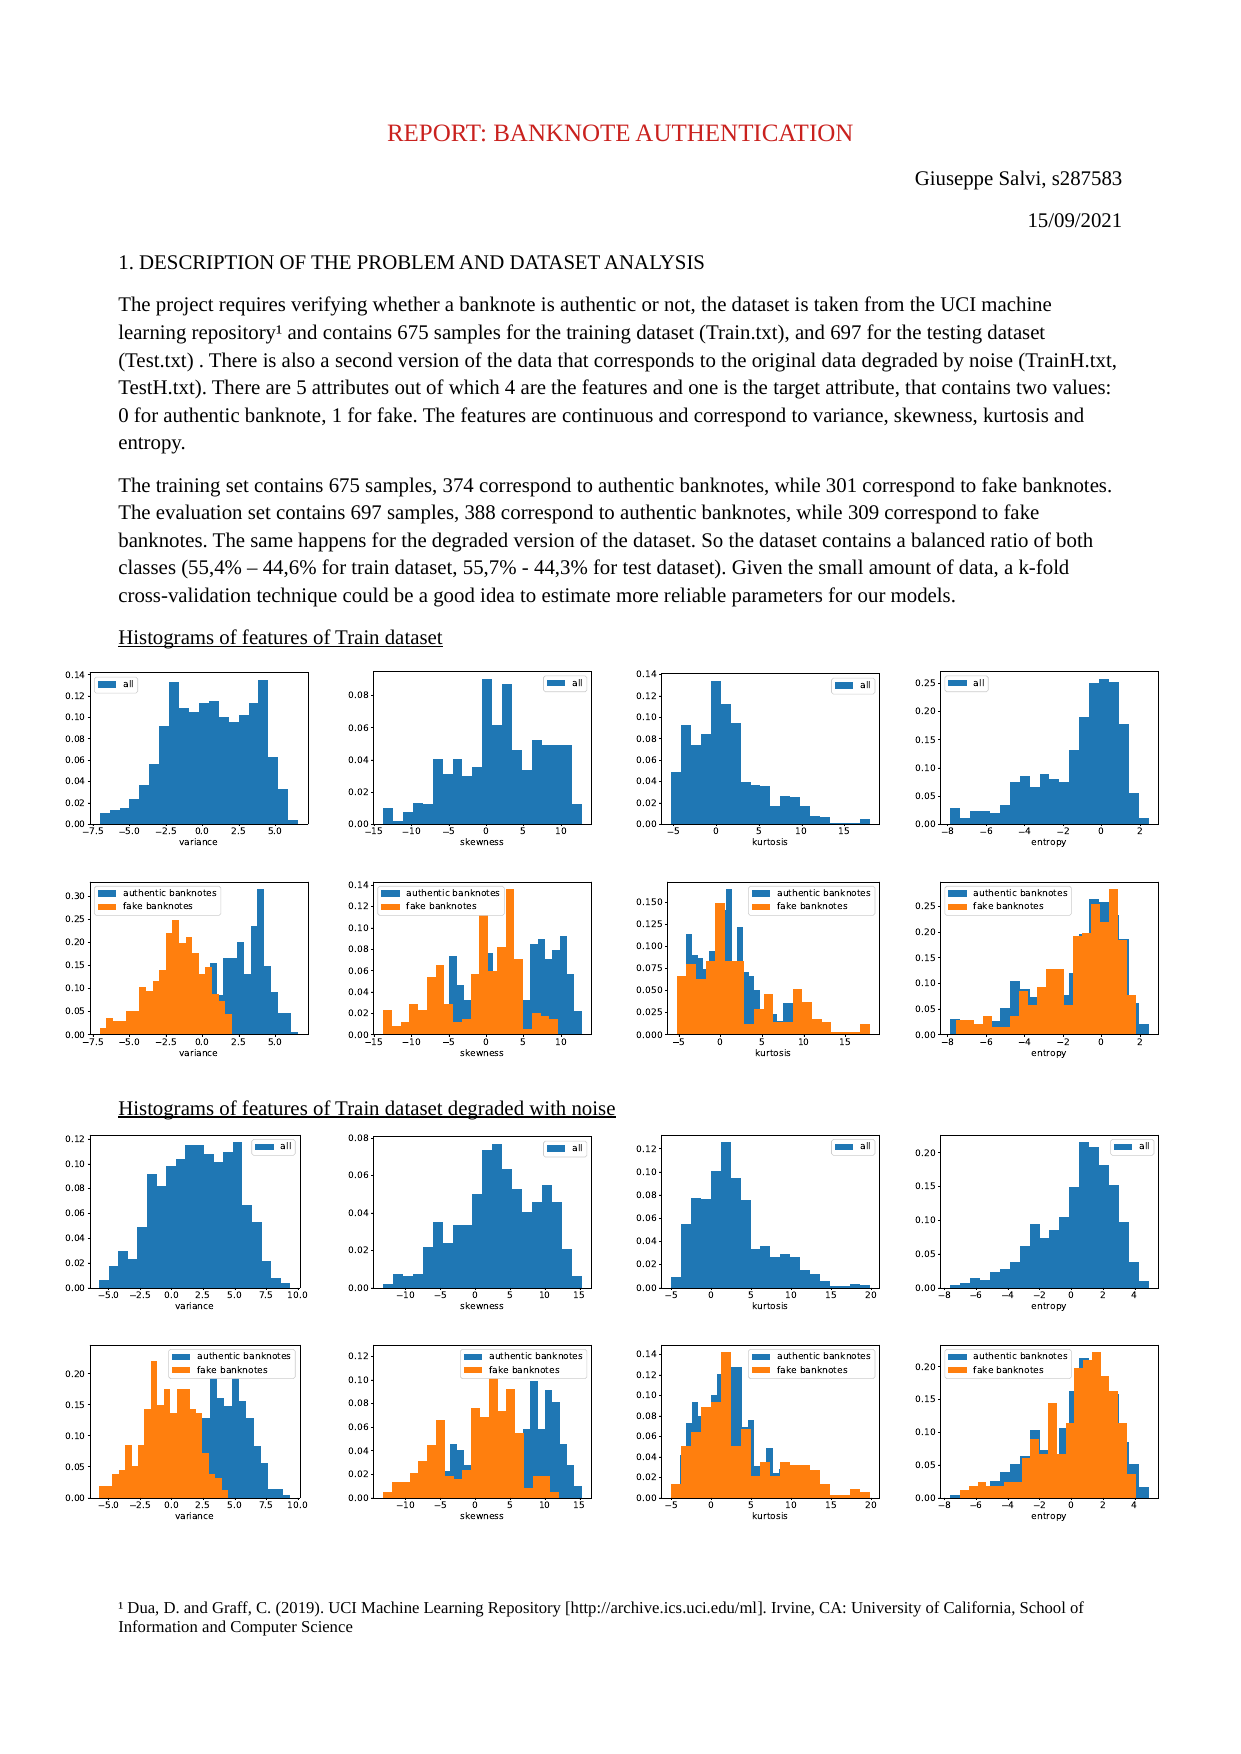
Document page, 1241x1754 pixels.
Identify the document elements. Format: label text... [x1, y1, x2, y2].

text 15/09/2021 [118, 208, 1122, 232]
text 1. DESCRIPTION OF THE PROBLEM AND DATASET ANALYSIS [118, 250, 1122, 274]
text Histograms of features of Train dataset [118, 625, 1122, 649]
text Histograms of features of Train dataset degraded with noise [118, 1096, 1122, 1120]
text The training set contains 675 samples, 374 correspond to authentic banknotes, while 301 correspond to fake banknotes. The evaluation set contains 697 samples, 388 correspond to authentic banknotes, while 309 correspond to fake banknotes. The same happens for the degraded version of the dataset. So the dataset contains a balanced ratio of both classes (55,4% – 44,6% for train dataset, 55,7% - 44,3% for test dataset). Given the small amount of data, a k-fold cross-validation technique could be a good idea to estimate more reliable parameters for our models. [118, 472, 1122, 607]
text The project requires verifying whether a banknote is authentic or not, the dataset is taken from the UCI machine learning repository¹ and contains 675 samples for the training dataset (Train.txt), and 697 for the testing dataset (Test.txt) . There is also a second version of the data that corresponds to the original data degraded by noise (TrainH.txt, TestH.txt). There are 5 attributes out of which 4 are the features and one is the target attribute, that contains two values: 0 for authentic banknote, 1 for fake. The features are continuous and correspond to variance, skewness, kurtosis and entropy. [118, 292, 1122, 454]
text Giuseppe Salvi, s287583 [118, 166, 1122, 190]
text REPORT: BANKNOTE AUTHENTICATION [118, 118, 1122, 147]
